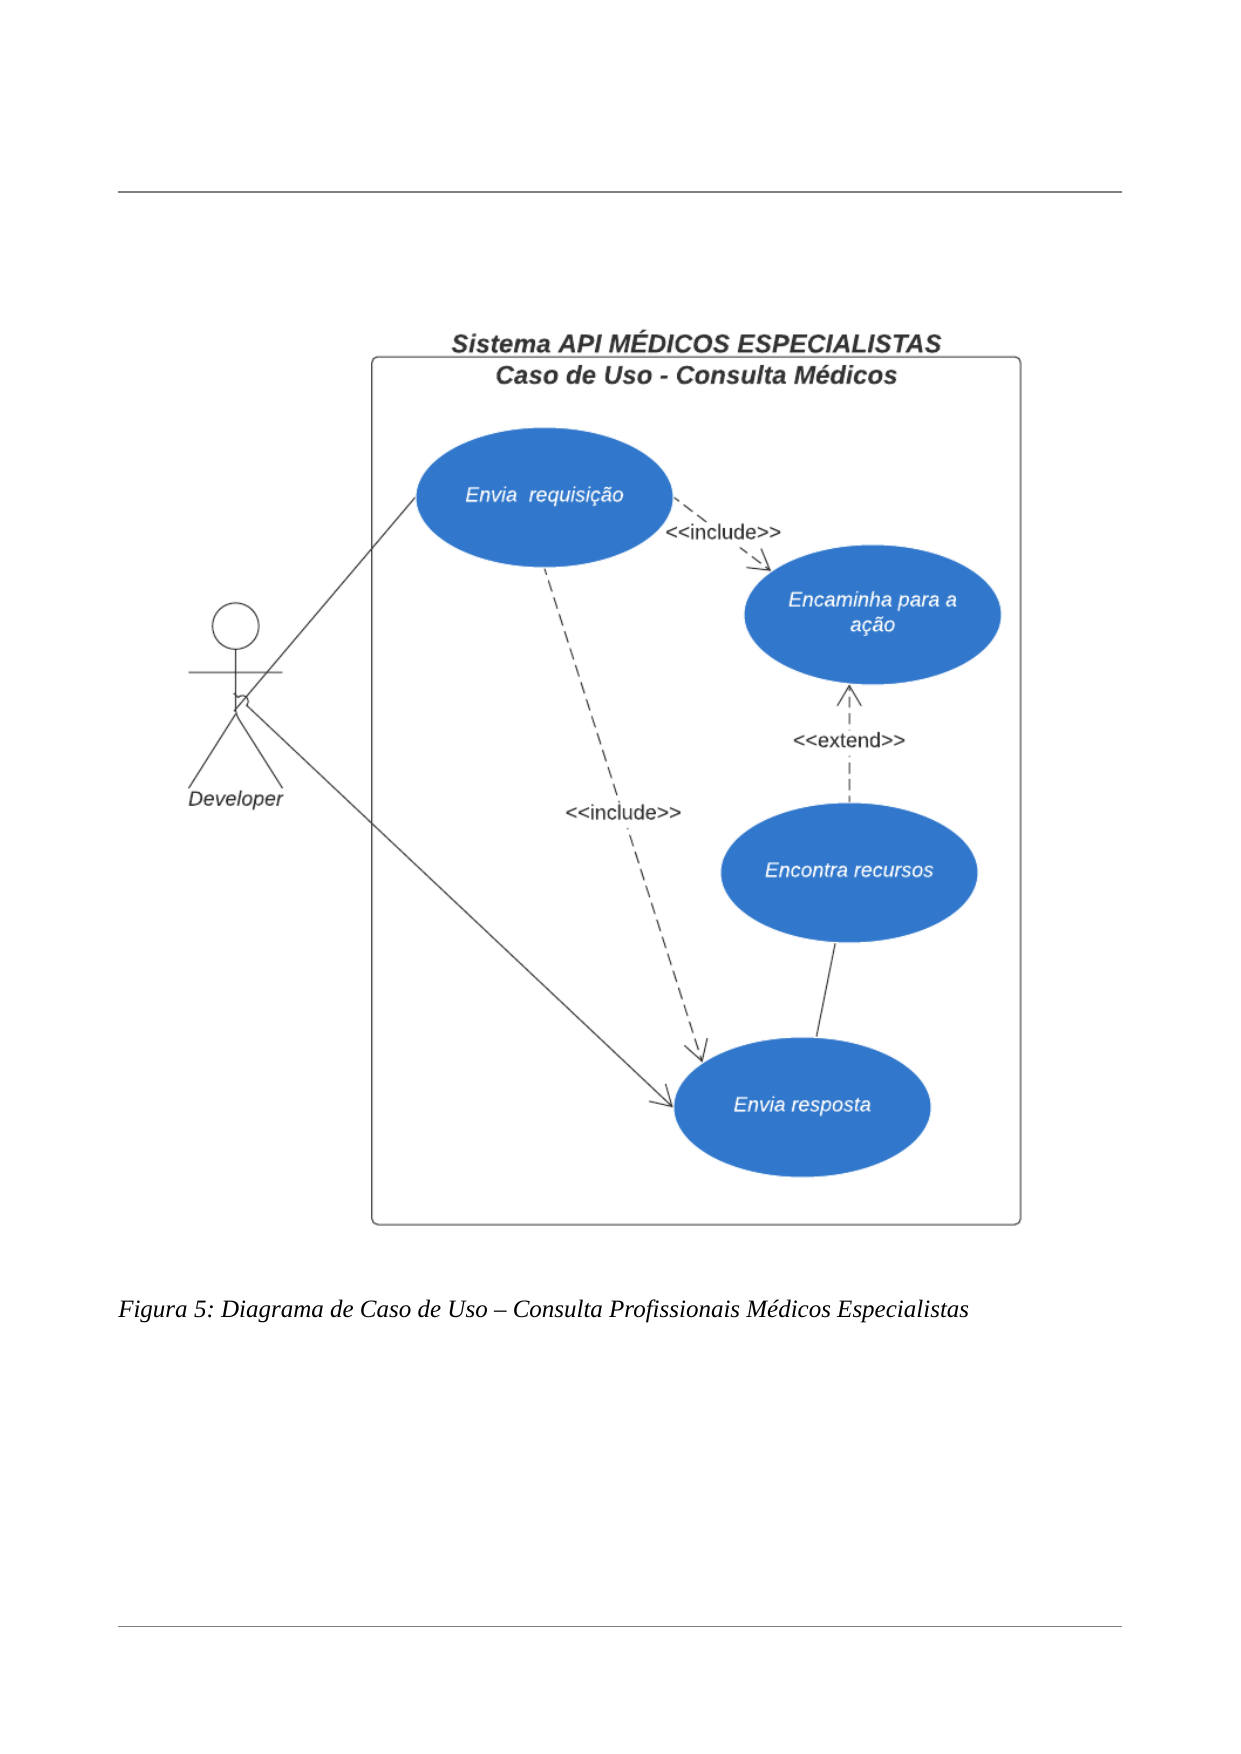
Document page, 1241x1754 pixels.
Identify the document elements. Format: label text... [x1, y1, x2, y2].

picture [118, 257, 1092, 1295]
text Figura 5: Diagrama de Caso de Uso – Consulta Profissionais Médicos Especialistas [118, 1295, 1092, 1323]
